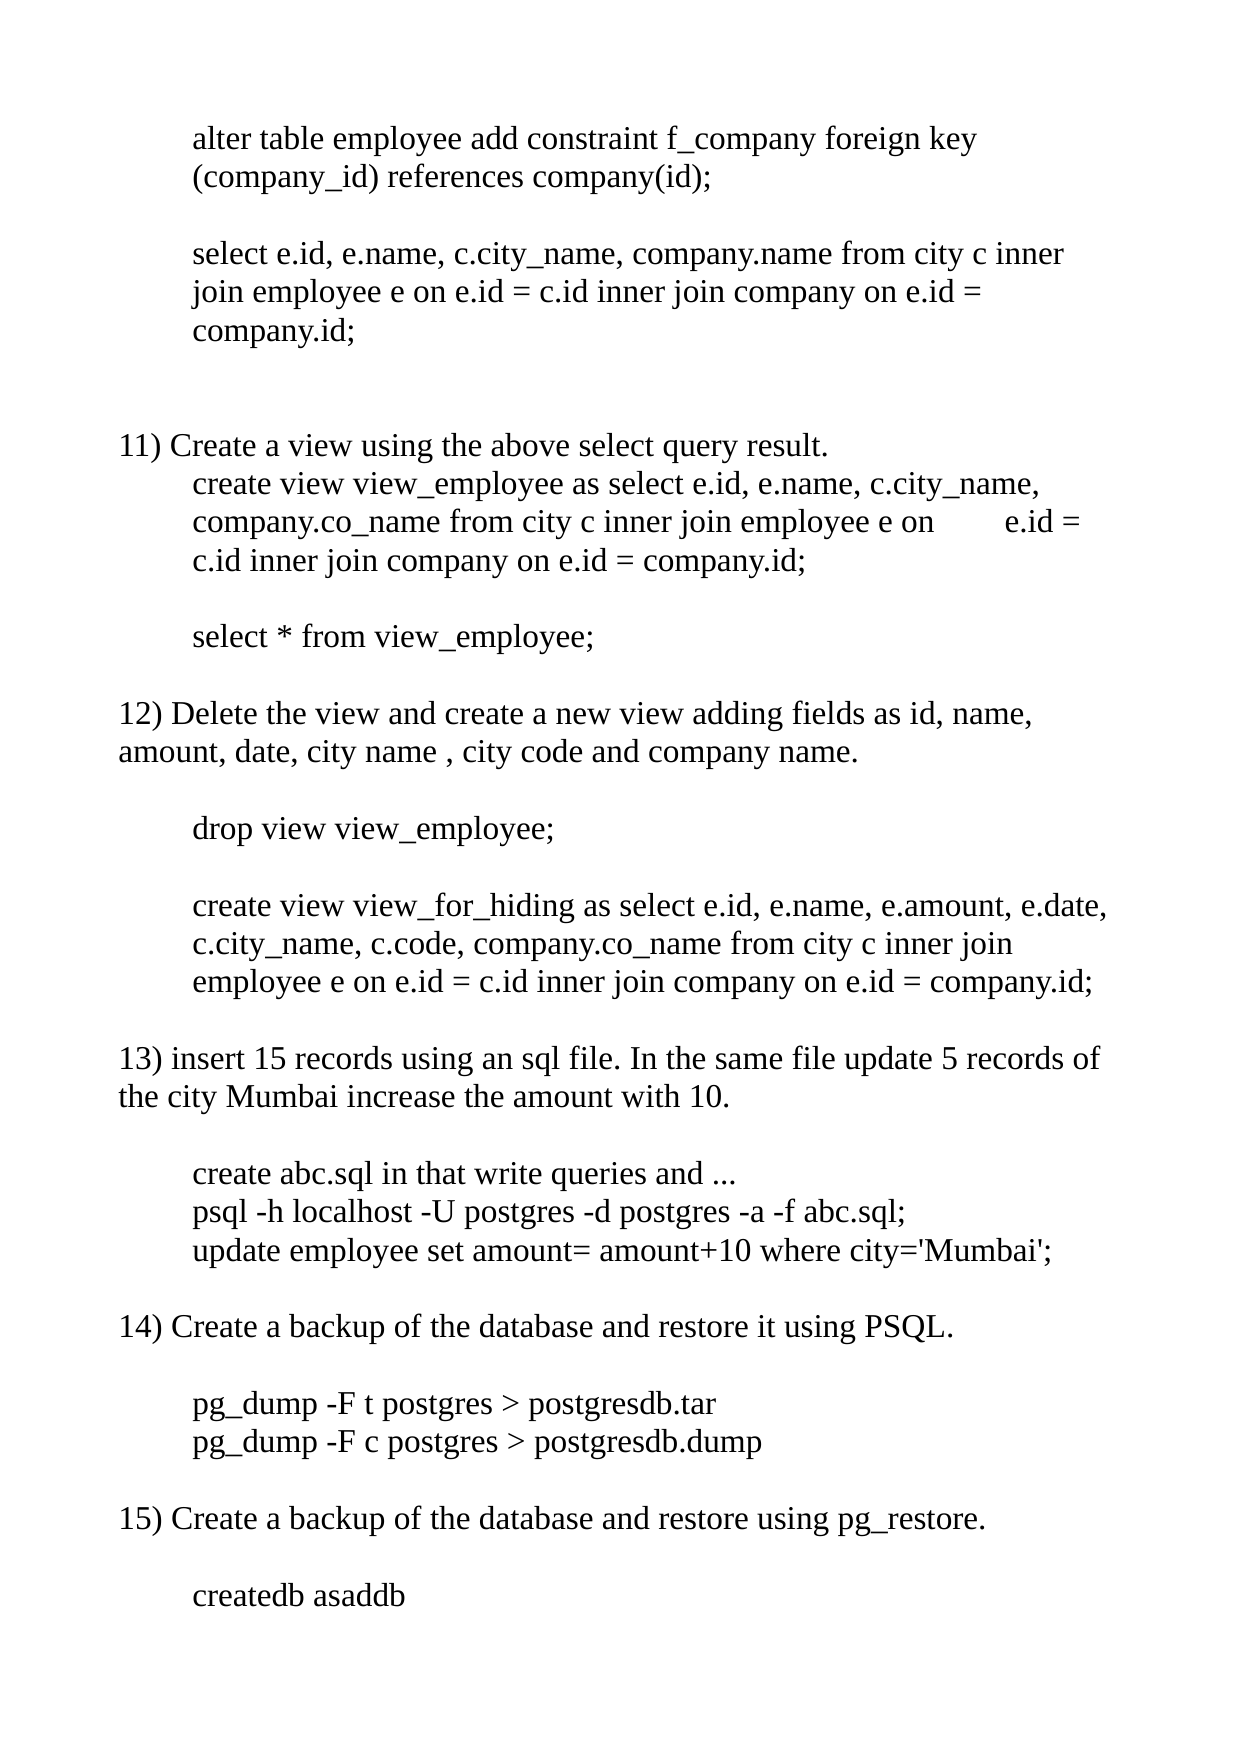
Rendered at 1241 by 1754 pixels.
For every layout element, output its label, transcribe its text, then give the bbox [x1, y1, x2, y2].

text select * from view_employee; [118, 616, 1122, 655]
text alter table employee add constraint f_company foreign key (company_id) references company(id); [118, 118, 1122, 195]
text 13) insert 15 records using an sql file. In the same file update 5 records of the city Mumbai increase the amount with 10. [118, 1038, 1122, 1115]
text create abc.sql in that write queries and ... [118, 1153, 1122, 1191]
text 14) Create a backup of the database and restore it using PSQL. [118, 1306, 1122, 1345]
text pg_dump -F t postgres > postgresdb.tar [118, 1383, 1122, 1421]
text create view view_employee as select e.id, e.name, c.city_name, company.co_name from city c inner join employee e on e.id = c.id inner join company on e.id = company.id; [118, 463, 1122, 578]
text 15) Create a backup of the database and restore using pg_restore. [118, 1498, 1122, 1536]
text select e.id, e.name, c.city_name, company.name from city c inner join employee e on e.id = c.id inner join company on e.id = company.id; [118, 233, 1122, 348]
text drop view view_employee; [118, 808, 1122, 846]
text update employee set amount= amount+10 where city='Mumbai'; [118, 1230, 1122, 1268]
text 11) Create a view using the above select query result. [118, 425, 1122, 463]
text pg_dump -F c postgres > postgresdb.dump [118, 1421, 1122, 1460]
text psql -h localhost -U postgres -d postgres -a -f abc.sql; [118, 1191, 1122, 1230]
text 12) Delete the view and create a new view adding fields as id, name, amount, date, city name , city code and company name. [118, 693, 1122, 770]
text createdb asaddb [118, 1575, 1122, 1613]
text create view view_for_hiding as select e.id, e.name, e.amount, e.date, c.city_name, c.code, company.co_name from city c inner join employee e on e.id = c.id inner join company on e.id = company.id; [118, 885, 1122, 1000]
